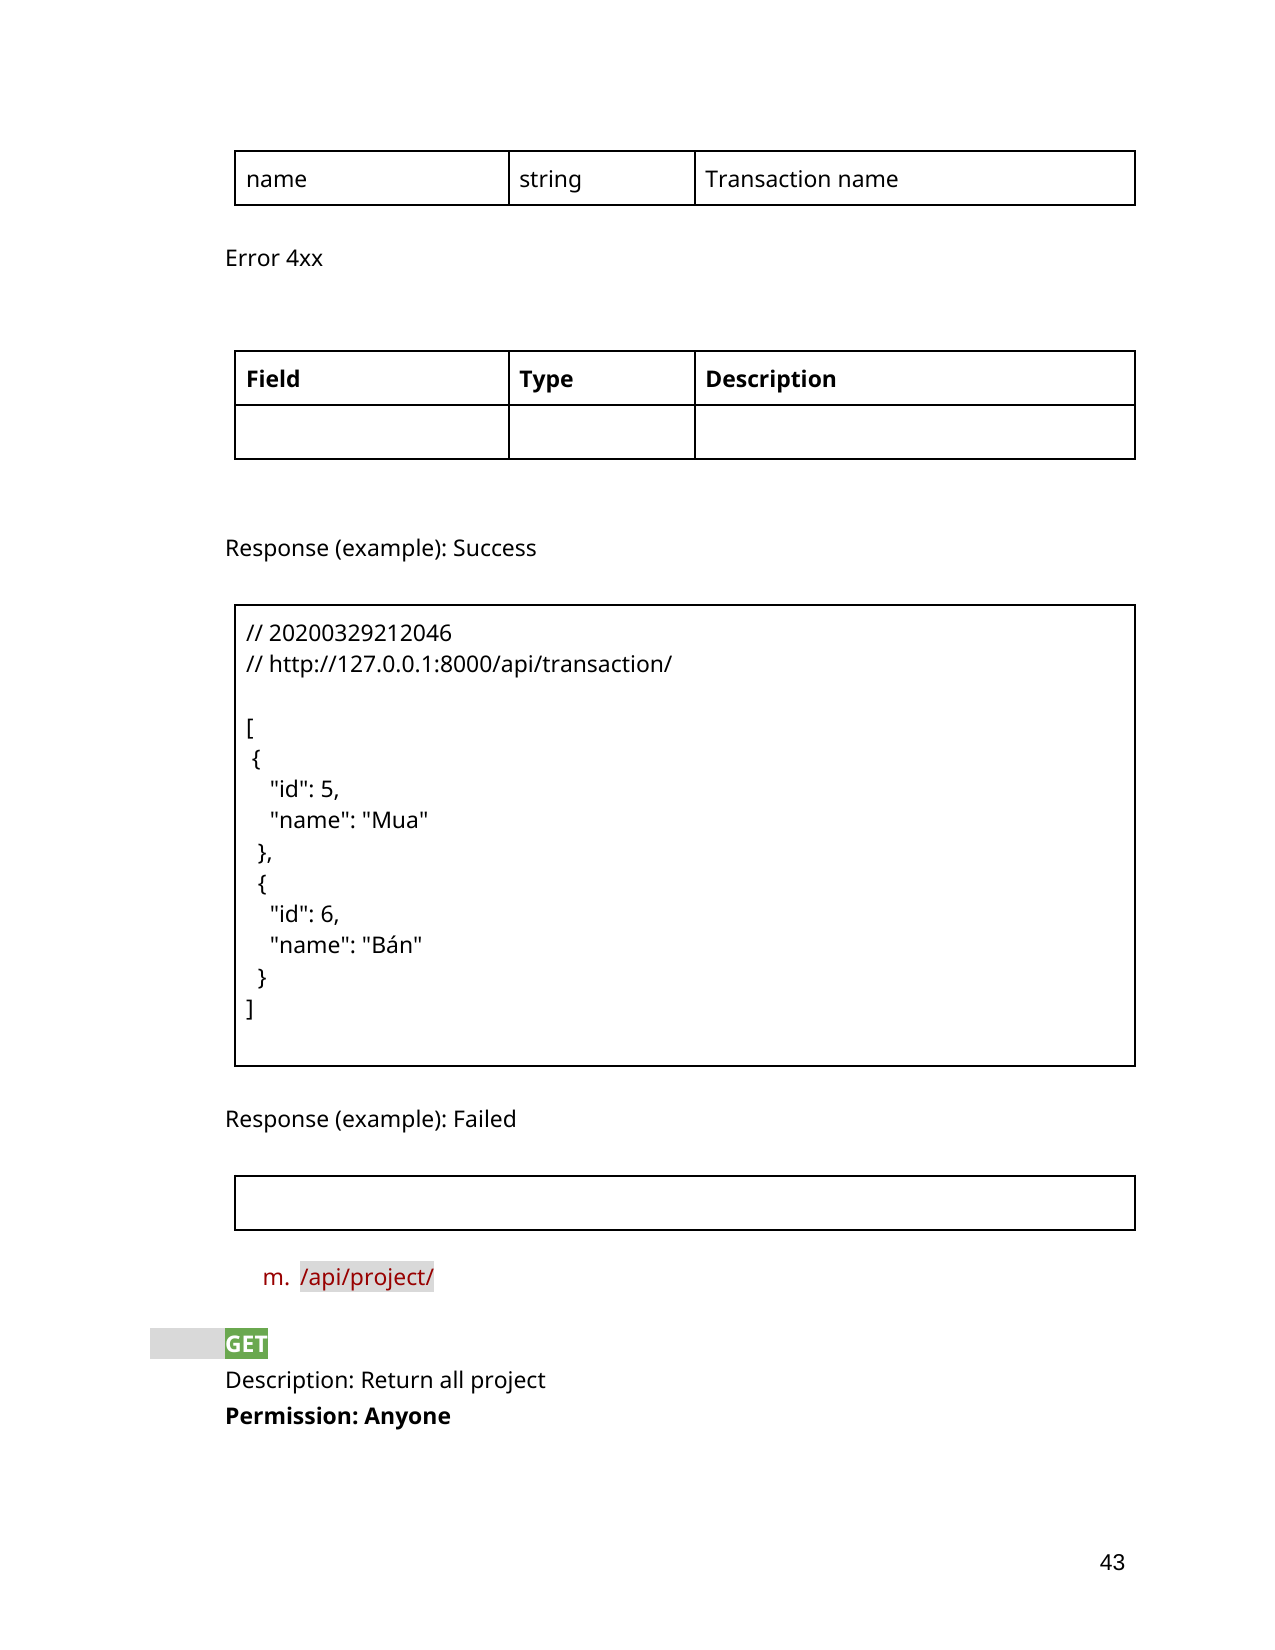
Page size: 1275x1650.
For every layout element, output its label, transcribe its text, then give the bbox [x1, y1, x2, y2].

text Error 4xx [225, 242, 1125, 273]
text Response (example): Success [225, 532, 1125, 563]
table_cell [696, 406, 1134, 458]
table_header [236, 1177, 1134, 1229]
table_cell name [236, 152, 508, 204]
subtitle /api/project/ [262, 1261, 300, 1292]
text Response (example): Failed [225, 1103, 1125, 1134]
table_cell [236, 406, 508, 458]
table_header // 20200329212046 // http://127.0.0.1:8000/api/transaction/ [ { "id": 5, "name": "Mua" }, { "id": 6, "name": "Bán" } ] [236, 606, 1134, 1064]
table_header Description [696, 352, 1134, 404]
text GET [150, 1328, 1125, 1359]
text Description: Return all project [225, 1364, 1125, 1395]
text Permission: Anyone [225, 1400, 1125, 1431]
table_cell Transaction name [696, 152, 1134, 204]
table_header Field [236, 352, 508, 404]
table_header Type [510, 352, 694, 404]
subtitle /api/project/ [434, 1261, 1125, 1292]
table_cell string [510, 152, 694, 204]
table_cell [510, 406, 694, 458]
